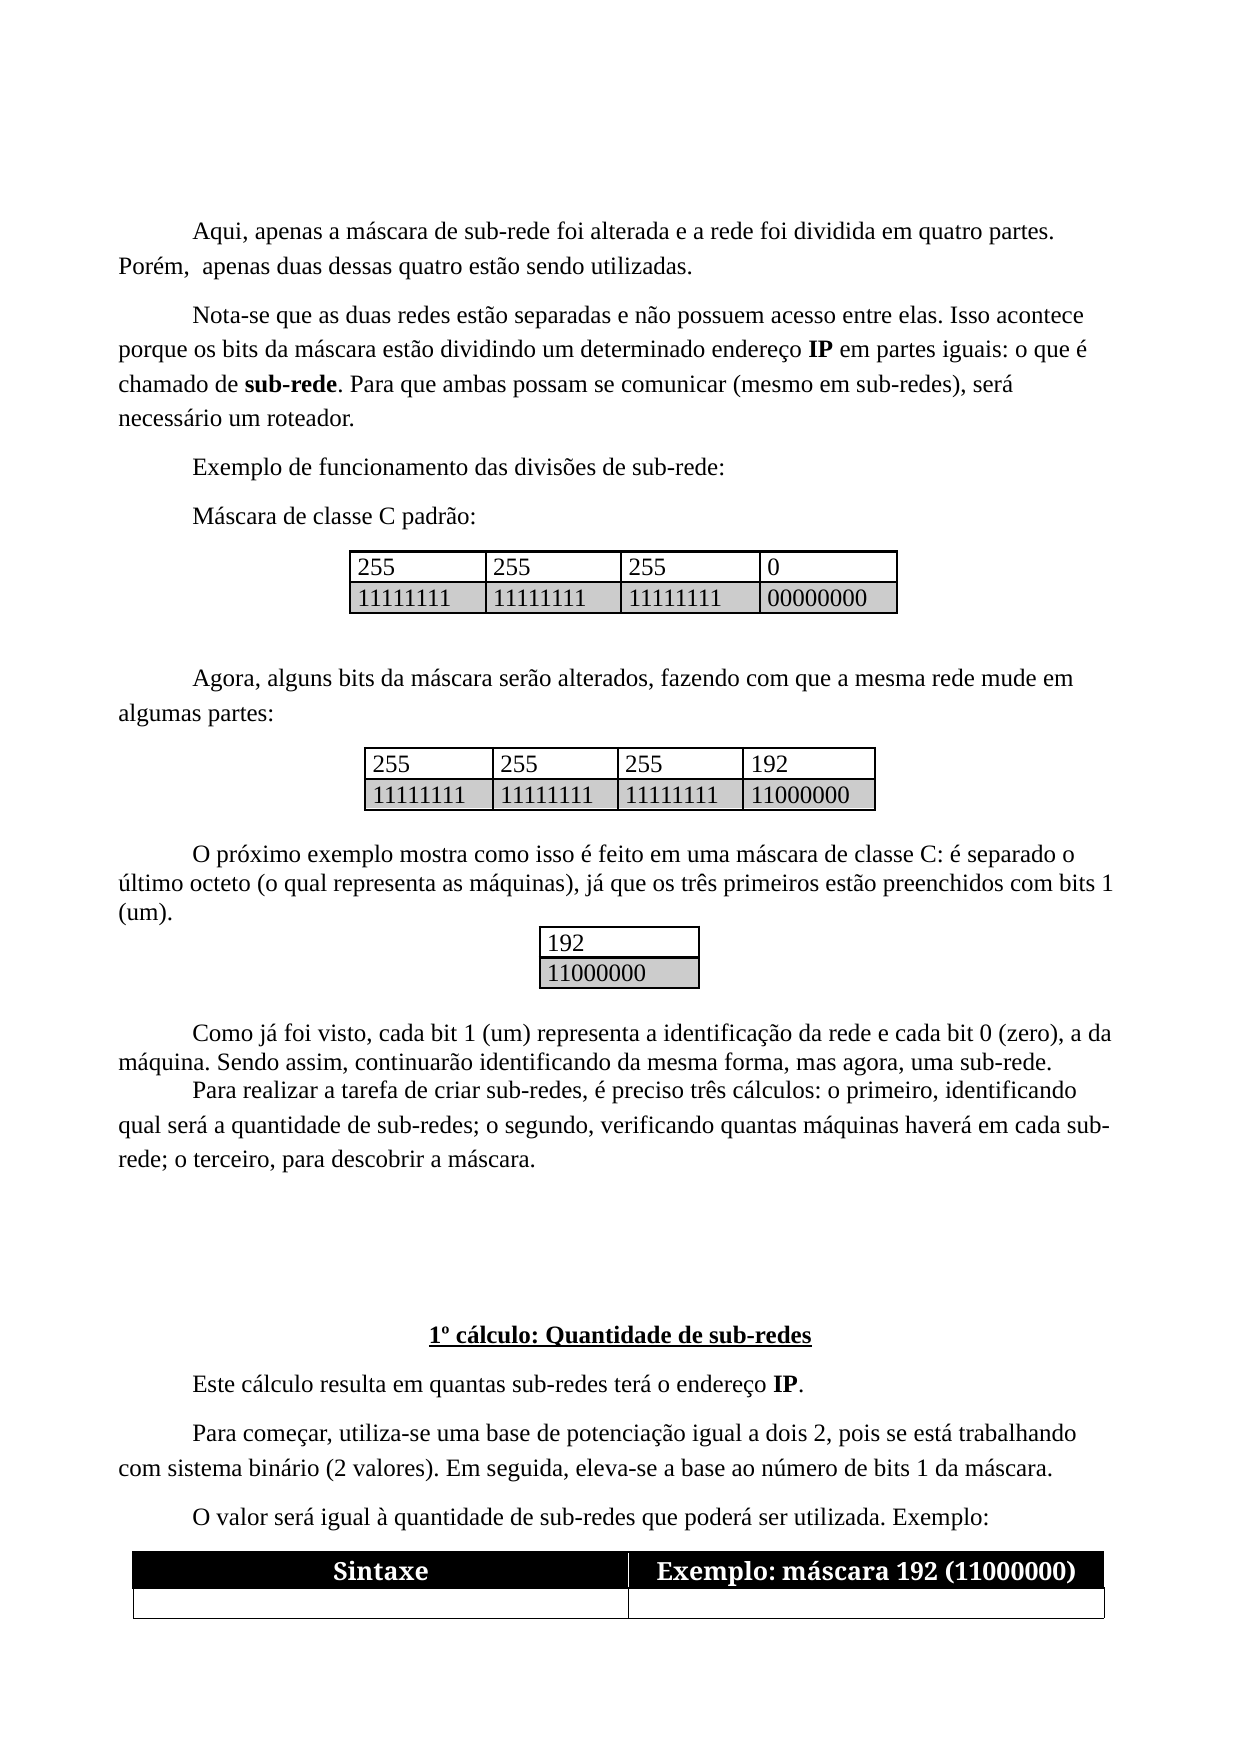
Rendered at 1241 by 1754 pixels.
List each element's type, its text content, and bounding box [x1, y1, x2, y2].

table_header 192 [541, 928, 698, 956]
table_header 255 [494, 749, 617, 778]
table_header 255 [366, 749, 492, 778]
text O próximo exemplo mostra como isso é feito em uma máscara de classe C: é separado o último octeto (o qual representa as máquinas), já que os três primeiros estão preenchidos com bits 1 (um). [118, 839, 1122, 926]
text Para começar, utiliza-se uma base de potenciação igual a dois 2, pois se está trabalhando com sistema binário (2 valores). Em seguida, eleva-se a base ao número de bits 1 da máscara. [118, 1418, 1122, 1482]
table_cell 11111111 [487, 583, 620, 612]
table_header Exemplo: máscara 192 (11000000) [629, 1553, 1104, 1587]
table_header 0 [761, 553, 896, 581]
table_cell 11111111 [619, 780, 742, 808]
table_header Sintaxe [134, 1553, 628, 1587]
table_cell 11111111 [494, 780, 617, 808]
table_cell 11000000 [541, 959, 698, 987]
table_header 255 [487, 553, 620, 581]
table_cell 00000000 [761, 583, 896, 612]
text 1º cálculo: Quantidade de sub-redes [118, 1320, 1122, 1349]
table_header 255 [622, 553, 759, 581]
text Este cálculo resulta em quantas sub-redes terá o endereço IP. [118, 1369, 1122, 1398]
text Agora, alguns bits da máscara serão alterados, fazendo com que a mesma rede mude em algumas partes: [118, 663, 1122, 726]
table_header 255 [351, 553, 485, 581]
text Máscara de classe C padrão: [118, 501, 1122, 530]
text Nota-se que as duas redes estão separadas e não possuem acesso entre elas. Isso acontece porque os bits da máscara estão dividindo um determinado endereço IP em partes iguais: o que é chamado de sub-rede. Para que ambas possam se comunicar (mesmo em sub-redes), será necessário um roteador. [118, 300, 1122, 432]
text O valor será igual à quantidade de sub-redes que poderá ser utilizada. Exemplo: [118, 1502, 1122, 1531]
text Para realizar a tarefa de criar sub-redes, é preciso três cálculos: o primeiro, identificando qual será a quantidade de sub-redes; o segundo, verificando quantas máquinas haverá em cada sub-rede; o terceiro, para descobrir a máscara. [118, 1076, 1122, 1173]
table_header 192 [744, 749, 874, 778]
table_header 255 [619, 749, 742, 778]
table_cell 11000000 [744, 780, 874, 808]
text Como já foi visto, cada bit 1 (um) representa a identificação da rede e cada bit 0 (zero), a da máquina. Sendo assim, continuarão identificando da mesma forma, mas agora, uma sub-rede. [118, 1018, 1122, 1076]
table_cell 11111111 [351, 583, 485, 612]
table_cell [629, 1589, 1104, 1618]
table_cell 11111111 [622, 583, 759, 612]
table_cell [134, 1589, 628, 1618]
table_cell 11111111 [366, 780, 492, 808]
text Exemplo de funcionamento das divisões de sub-rede: [118, 452, 1122, 481]
text Aqui, apenas a máscara de sub-rede foi alterada e a rede foi dividida em quatro partes. Porém, apenas duas dessas quatro estão sendo utilizadas. [118, 216, 1122, 279]
